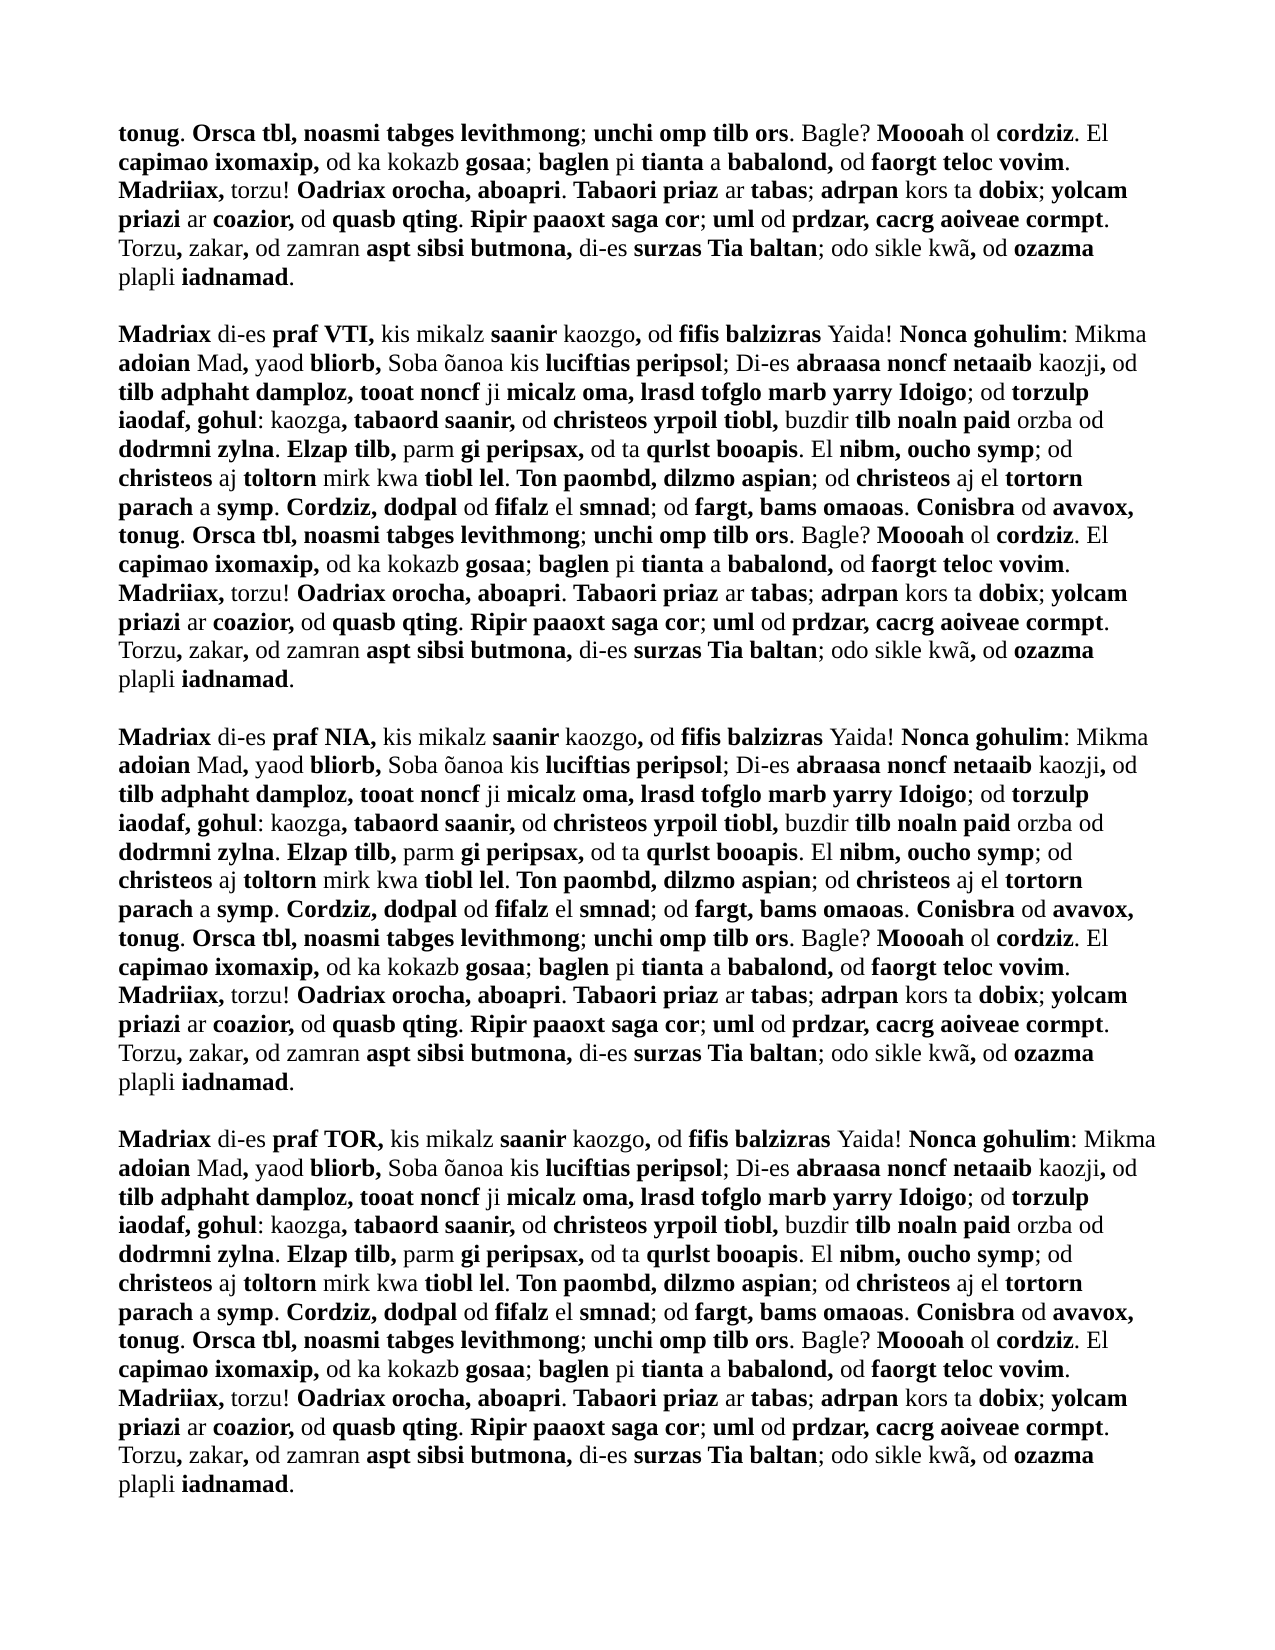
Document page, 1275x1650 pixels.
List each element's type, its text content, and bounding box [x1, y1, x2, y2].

text tonug. Orsca tbl, noasmi tabges levithmong; unchi omp tilb ors. Bagle? Moooah ol cordziz. El capimao ixomaxip, od ka kokazb gosaa; baglen pi tianta a babalond, od faorgt teloc vovim. Madriiax, torzu! Oadriax orocha, aboapri. Tabaori priaz ar tabas; adrpan kors ta dobix; yolcam priazi ar coazior, od quasb qting. Ripir paaoxt saga cor; uml od prdzar, cacrg aoiveae cormpt. Torzu, zakar, od zamran aspt sibsi butmona, di-es surzas Tia baltan; odo sikle kwã, od ozazma plapli iadnamad. [118, 118, 1157, 291]
text Madriax di-es praf NIA, kis mikalz saanir kaozgo, od fifis balzizras Yaida! Nonca gohulim: Mikma adoian Mad, yaod bliorb, Soba õanoa kis luciftias peripsol; Di-es abraasa noncf netaaib kaozji, od tilb adphaht damploz, tooat noncf ji micalz oma, lrasd tofglo marb yarry Idoigo; od torzulp iaodaf, gohul: kaozga, tabaord saanir, od christeos yrpoil tiobl, buzdir tilb noaln paid orzba od dodrmni zylna. Elzap tilb, parm gi peripsax, od ta qurlst booapis. El nibm, oucho symp; od christeos aj toltorn mirk kwa tiobl lel. Ton paombd, dilzmo aspian; od christeos aj el tortorn parach a symp. Cordziz, dodpal od fifalz el smnad; od fargt, bams omaoas. Conisbra od avavox, tonug. Orsca tbl, noasmi tabges levithmong; unchi omp tilb ors. Bagle? Moooah ol cordziz. El capimao ixomaxip, od ka kokazb gosaa; baglen pi tianta a babalond, od faorgt teloc vovim. Madriiax, torzu! Oadriax orocha, aboapri. Tabaori priaz ar tabas; adrpan kors ta dobix; yolcam priazi ar coazior, od quasb qting. Ripir paaoxt saga cor; uml od prdzar, cacrg aoiveae cormpt. Torzu, zakar, od zamran aspt sibsi butmona, di-es surzas Tia baltan; odo sikle kwã, od ozazma plapli iadnamad. [118, 722, 1157, 1096]
text Madriax di-es praf TOR, kis mikalz saanir kaozgo, od fifis balzizras Yaida! Nonca gohulim: Mikma adoian Mad, yaod bliorb, Soba õanoa kis luciftias peripsol; Di-es abraasa noncf netaaib kaozji, od tilb adphaht damploz, tooat noncf ji micalz oma, lrasd tofglo marb yarry Idoigo; od torzulp iaodaf, gohul: kaozga, tabaord saanir, od christeos yrpoil tiobl, buzdir tilb noaln paid orzba od dodrmni zylna. Elzap tilb, parm gi peripsax, od ta qurlst booapis. El nibm, oucho symp; od christeos aj toltorn mirk kwa tiobl lel. Ton paombd, dilzmo aspian; od christeos aj el tortorn parach a symp. Cordziz, dodpal od fifalz el smnad; od fargt, bams omaoas. Conisbra od avavox, tonug. Orsca tbl, noasmi tabges levithmong; unchi omp tilb ors. Bagle? Moooah ol cordziz. El capimao ixomaxip, od ka kokazb gosaa; baglen pi tianta a babalond, od faorgt teloc vovim. Madriiax, torzu! Oadriax orocha, aboapri. Tabaori priaz ar tabas; adrpan kors ta dobix; yolcam priazi ar coazior, od quasb qting. Ripir paaoxt saga cor; uml od prdzar, cacrg aoiveae cormpt. Torzu, zakar, od zamran aspt sibsi butmona, di-es surzas Tia baltan; odo sikle kwã, od ozazma plapli iadnamad. [118, 1124, 1157, 1498]
text Madriax di-es praf VTI, kis mikalz saanir kaozgo, od fifis balzizras Yaida! Nonca gohulim: Mikma adoian Mad, yaod bliorb, Soba õanoa kis luciftias peripsol; Di-es abraasa noncf netaaib kaozji, od tilb adphaht damploz, tooat noncf ji micalz oma, lrasd tofglo marb yarry Idoigo; od torzulp iaodaf, gohul: kaozga, tabaord saanir, od christeos yrpoil tiobl, buzdir tilb noaln paid orzba od dodrmni zylna. Elzap tilb, parm gi peripsax, od ta qurlst booapis. El nibm, oucho symp; od christeos aj toltorn mirk kwa tiobl lel. Ton paombd, dilzmo aspian; od christeos aj el tortorn parach a symp. Cordziz, dodpal od fifalz el smnad; od fargt, bams omaoas. Conisbra od avavox, tonug. Orsca tbl, noasmi tabges levithmong; unchi omp tilb ors. Bagle? Moooah ol cordziz. El capimao ixomaxip, od ka kokazb gosaa; baglen pi tianta a babalond, od faorgt teloc vovim. Madriiax, torzu! Oadriax orocha, aboapri. Tabaori priaz ar tabas; adrpan kors ta dobix; yolcam priazi ar coazior, od quasb qting. Ripir paaoxt saga cor; uml od prdzar, cacrg aoiveae cormpt. Torzu, zakar, od zamran aspt sibsi butmona, di-es surzas Tia baltan; odo sikle kwã, od ozazma plapli iadnamad. [118, 319, 1157, 693]
